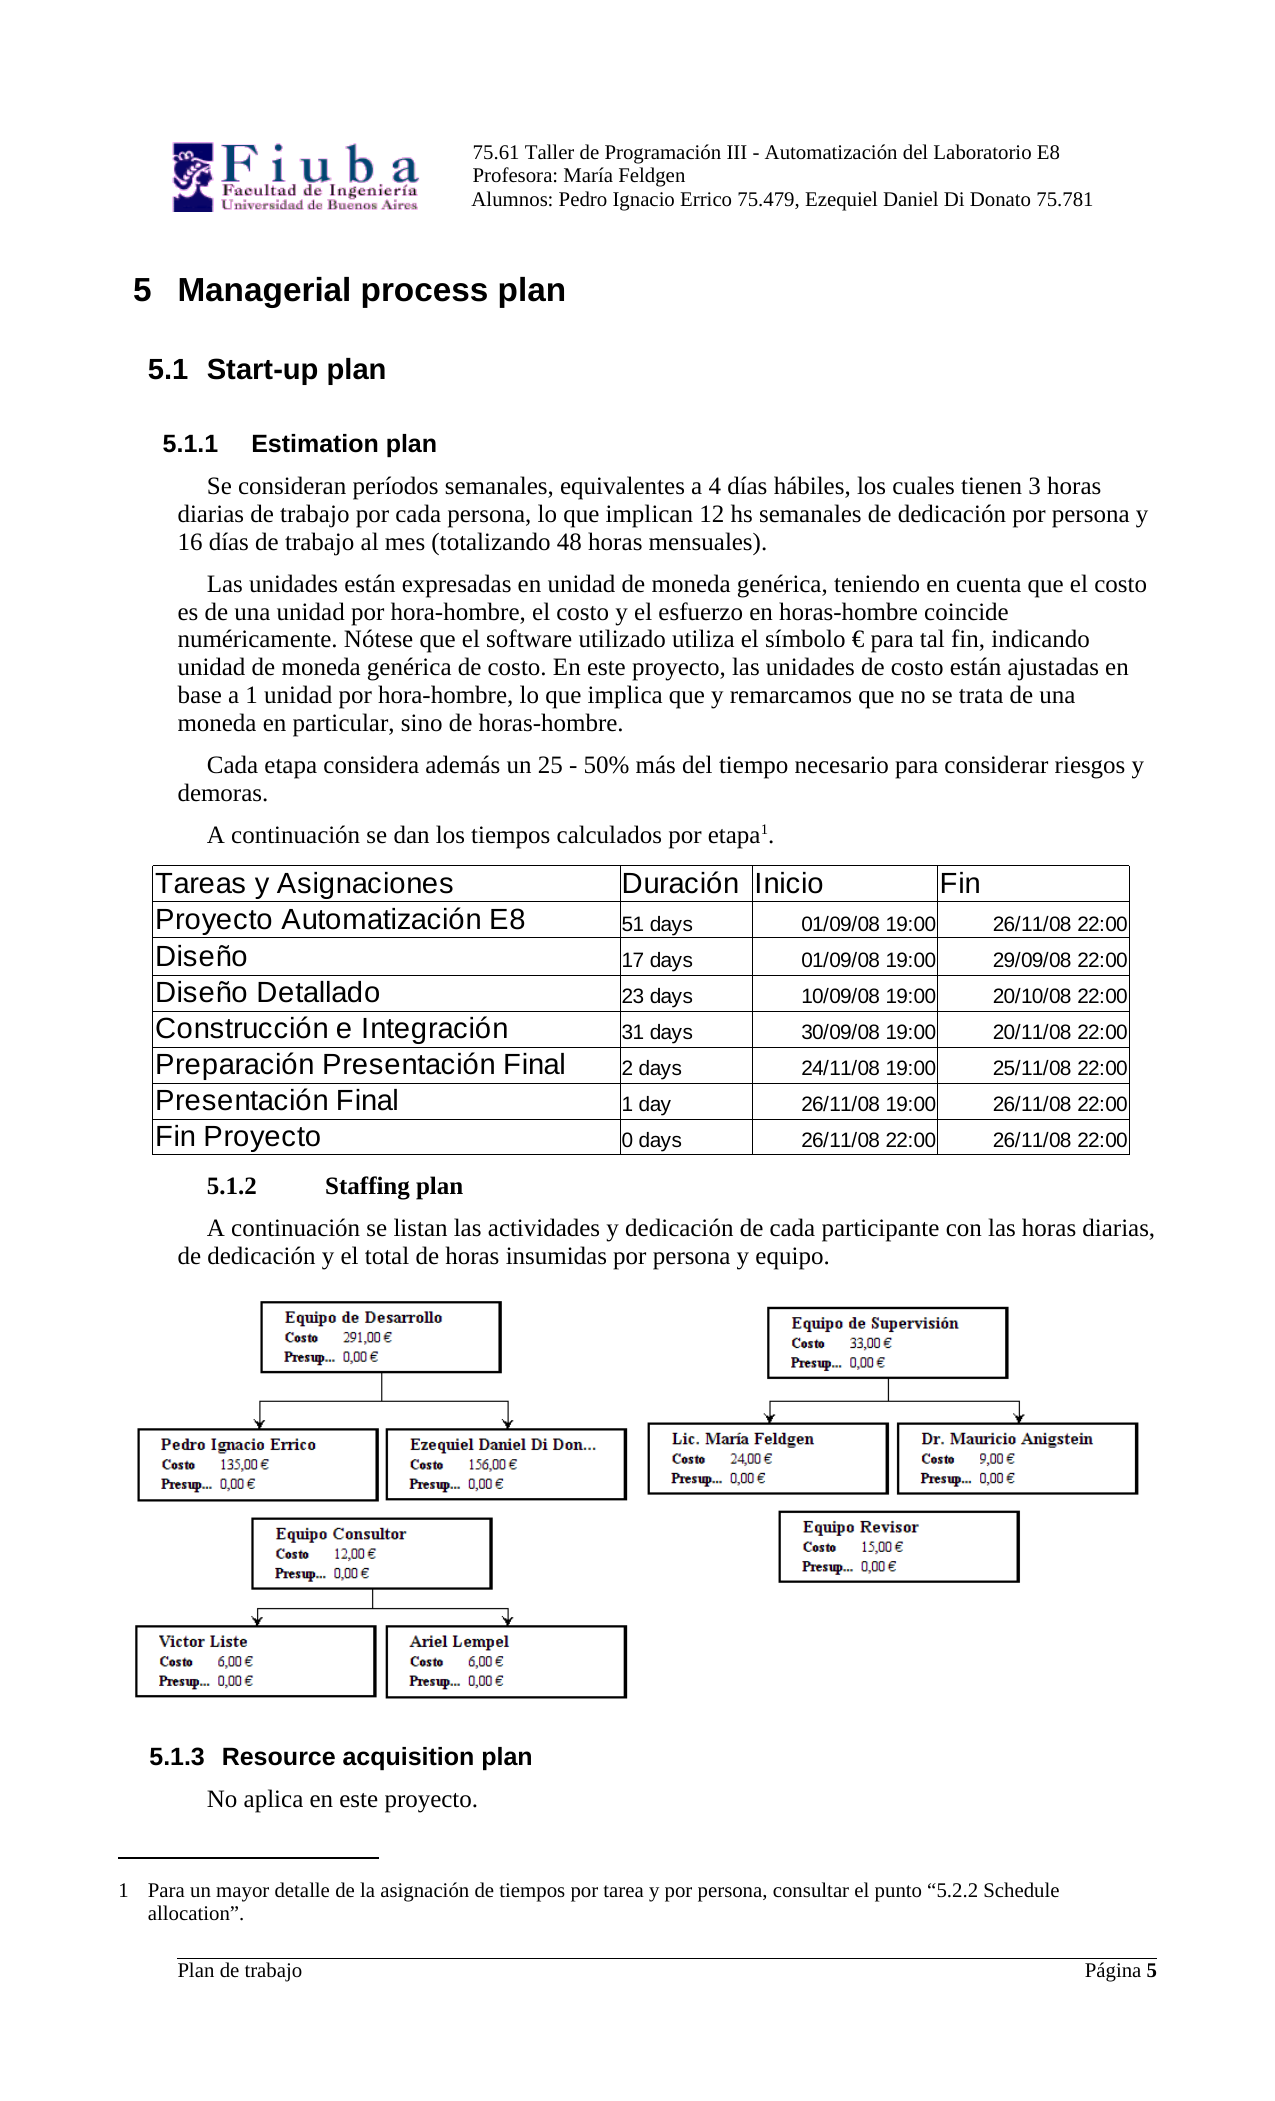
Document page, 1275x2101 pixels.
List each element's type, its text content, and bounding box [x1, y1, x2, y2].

text Para un mayor detalle de la asignación de tiempos por tarea y por persona, consultar el punto “5.2.2 Schedule allocation”. [118, 1879, 1157, 1925]
text Las unidades están expresadas en unidad de moneda genérica, teniendo en cuenta que el costo es de una unidad por hora-hombre, el costo y el esfuerzo en horas-hombre coincide numéricamente. Nótese que el software utilizado utiliza el símbolo € para tal fin, indicando unidad de moneda genérica de costo. En este proyecto, las unidades de costo están ajustadas en base a 1 unidad por hora-hombre, lo que implica que y remarcamos que no se trata de una moneda en particular, sino de horas-hombre. [177, 570, 1157, 736]
picture [169, 140, 427, 212]
text Se consideran períodos semanales, equivalentes a 4 días hábiles, los cuales tienen 3 horas diarias de trabajo por cada persona, lo que implican 12 hs semanales de dedicación por persona y 16 días de trabajo al mes (totalizando 48 horas mensuales). [177, 472, 1157, 555]
text Cada etapa considera además un 25 - 50% más del tiempo necesario para considerar riesgos y demoras. [177, 751, 1157, 807]
text 5.1.3 Resource acquisition plan [148, 1742, 1157, 1770]
text 5.1.2 Staffing plan [177, 1172, 1157, 1199]
subtitle 5.1.1 Estimation plan [162, 429, 1157, 457]
text No aplica en este proyecto. [177, 1785, 1157, 1813]
subtitle 5 Managerial process plan [133, 271, 1157, 308]
text A continuación se dan los tiempos calculados por etapa. [177, 821, 1157, 849]
text A continuación se listan las actividades y dedicación de cada participante con las horas diarias, de dedicación y el total de horas insumidas por persona y equipo. [177, 1214, 1157, 1270]
subtitle 5.1 Start-up plan [148, 353, 1157, 385]
